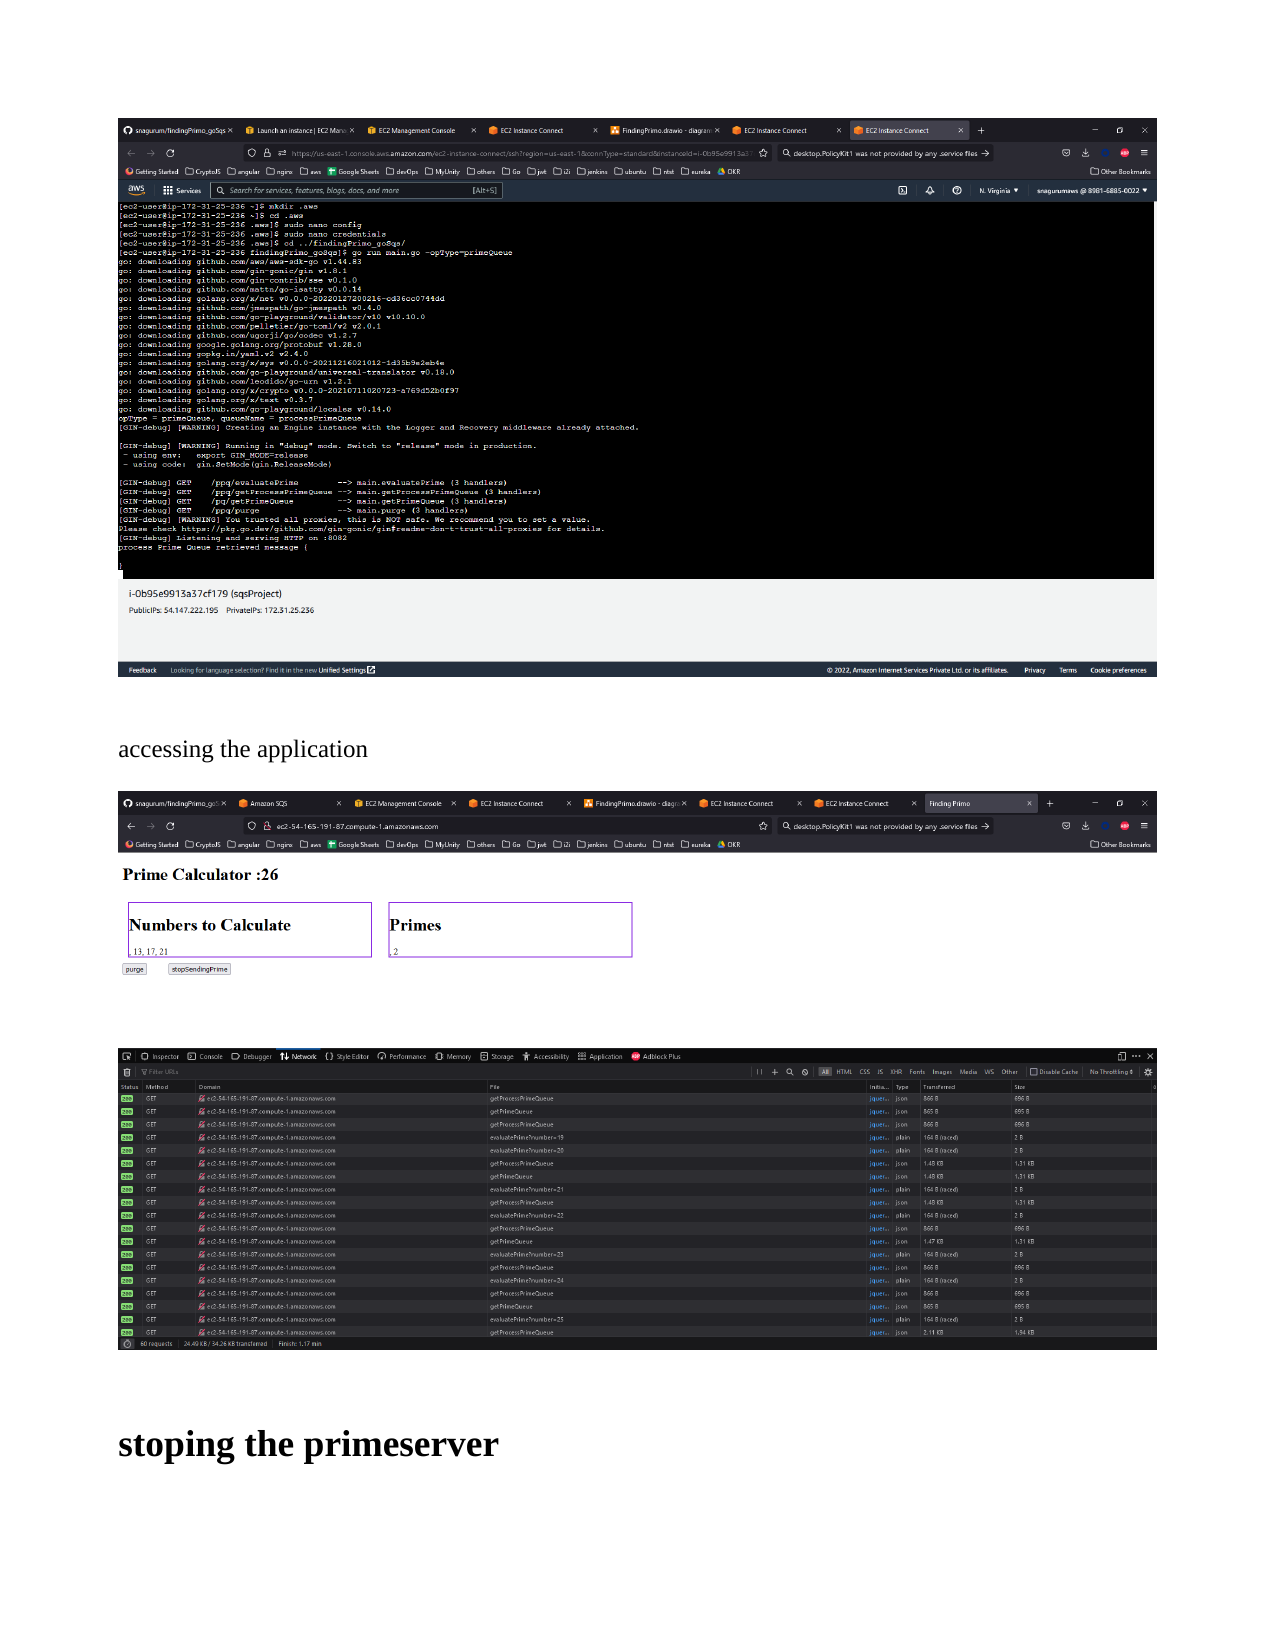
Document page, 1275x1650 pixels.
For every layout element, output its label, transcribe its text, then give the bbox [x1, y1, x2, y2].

text stoping the primeserver [118, 1421, 1157, 1464]
picture [118, 118, 1157, 677]
picture [118, 791, 1157, 1350]
text accessing the application [118, 734, 1157, 763]
